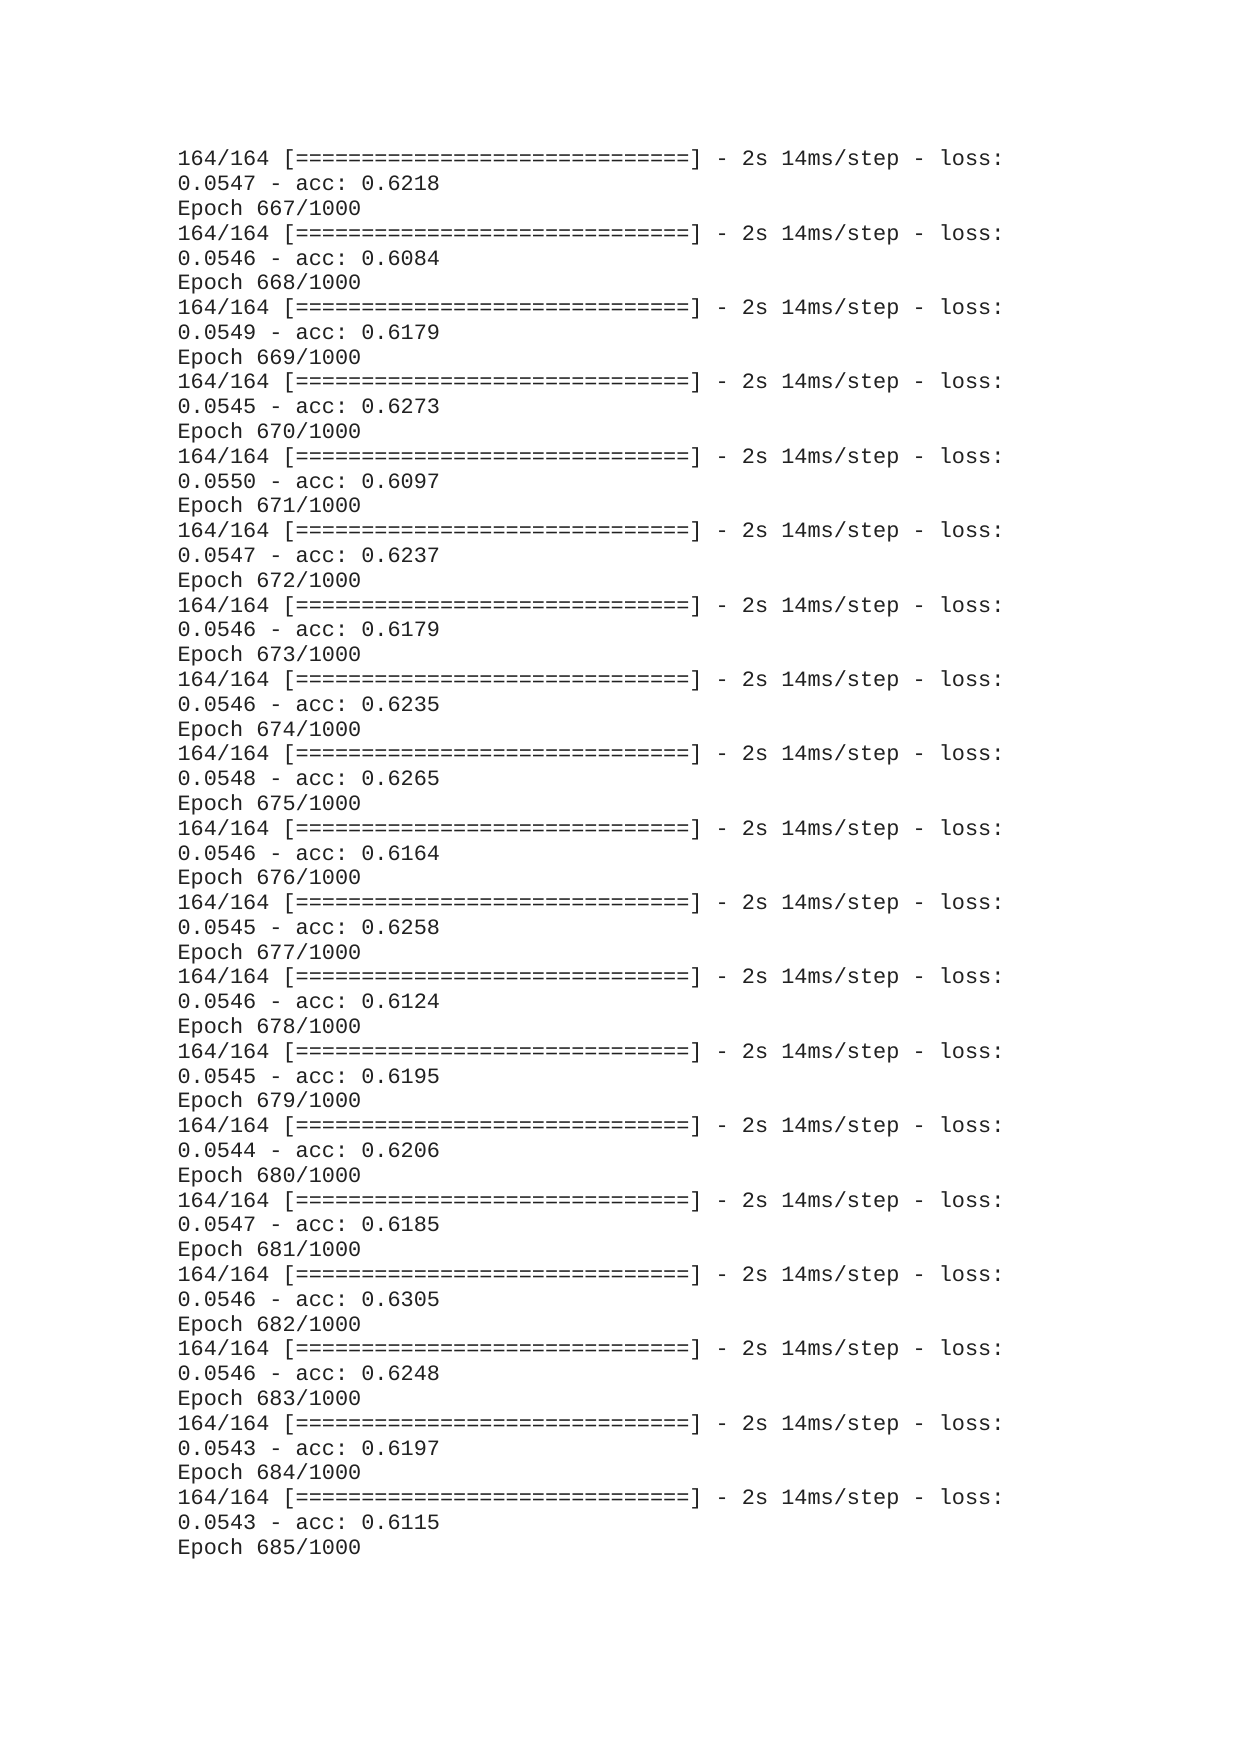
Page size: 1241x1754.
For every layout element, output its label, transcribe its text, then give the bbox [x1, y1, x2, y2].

text 164/164 [==============================] - 2s 14ms/step - loss: 0.0546 - acc: 0.6124 [177, 966, 1063, 1015]
text 164/164 [==============================] - 2s 14ms/step - loss: 0.0545 - acc: 0.6195 [177, 1040, 1063, 1090]
text Epoch 672/1000 [177, 569, 1063, 594]
text Epoch 680/1000 [177, 1164, 1063, 1189]
text 164/164 [==============================] - 2s 14ms/step - loss: 0.0546 - acc: 0.6179 [177, 594, 1063, 643]
text Epoch 671/1000 [177, 495, 1063, 519]
text Epoch 677/1000 [177, 941, 1063, 966]
text Epoch 683/1000 [177, 1387, 1063, 1412]
text 164/164 [==============================] - 2s 14ms/step - loss: 0.0543 - acc: 0.6115 [177, 1486, 1063, 1536]
text 164/164 [==============================] - 2s 14ms/step - loss: 0.0548 - acc: 0.6265 [177, 743, 1063, 792]
text 164/164 [==============================] - 2s 14ms/step - loss: 0.0546 - acc: 0.6235 [177, 668, 1063, 718]
text 164/164 [==============================] - 2s 14ms/step - loss: 0.0550 - acc: 0.6097 [177, 445, 1063, 495]
text Epoch 682/1000 [177, 1313, 1063, 1338]
text 164/164 [==============================] - 2s 14ms/step - loss: 0.0546 - acc: 0.6248 [177, 1338, 1063, 1387]
text 164/164 [==============================] - 2s 14ms/step - loss: 0.0546 - acc: 0.6084 [177, 222, 1063, 272]
text 164/164 [==============================] - 2s 14ms/step - loss: 0.0546 - acc: 0.6305 [177, 1263, 1063, 1313]
text 164/164 [==============================] - 2s 14ms/step - loss: 0.0544 - acc: 0.6206 [177, 1114, 1063, 1164]
text Epoch 675/1000 [177, 792, 1063, 817]
text Epoch 673/1000 [177, 643, 1063, 668]
text 164/164 [==============================] - 2s 14ms/step - loss: 0.0547 - acc: 0.6218 [177, 148, 1063, 197]
text 164/164 [==============================] - 2s 14ms/step - loss: 0.0543 - acc: 0.6197 [177, 1412, 1063, 1462]
text Epoch 679/1000 [177, 1090, 1063, 1114]
text Epoch 668/1000 [177, 272, 1063, 296]
text Epoch 676/1000 [177, 867, 1063, 891]
text 164/164 [==============================] - 2s 14ms/step - loss: 0.0546 - acc: 0.6164 [177, 817, 1063, 867]
text 164/164 [==============================] - 2s 14ms/step - loss: 0.0549 - acc: 0.6179 [177, 296, 1063, 346]
text 164/164 [==============================] - 2s 14ms/step - loss: 0.0545 - acc: 0.6273 [177, 371, 1063, 420]
text 164/164 [==============================] - 2s 14ms/step - loss: 0.0545 - acc: 0.6258 [177, 891, 1063, 941]
text Epoch 685/1000 [177, 1536, 1063, 1561]
text Epoch 684/1000 [177, 1462, 1063, 1486]
text Epoch 667/1000 [177, 197, 1063, 222]
text Epoch 669/1000 [177, 346, 1063, 371]
text Epoch 678/1000 [177, 1015, 1063, 1040]
text 164/164 [==============================] - 2s 14ms/step - loss: 0.0547 - acc: 0.6237 [177, 519, 1063, 569]
text Epoch 681/1000 [177, 1238, 1063, 1263]
text Epoch 670/1000 [177, 420, 1063, 445]
text 164/164 [==============================] - 2s 14ms/step - loss: 0.0547 - acc: 0.6185 [177, 1189, 1063, 1238]
text Epoch 674/1000 [177, 718, 1063, 743]
